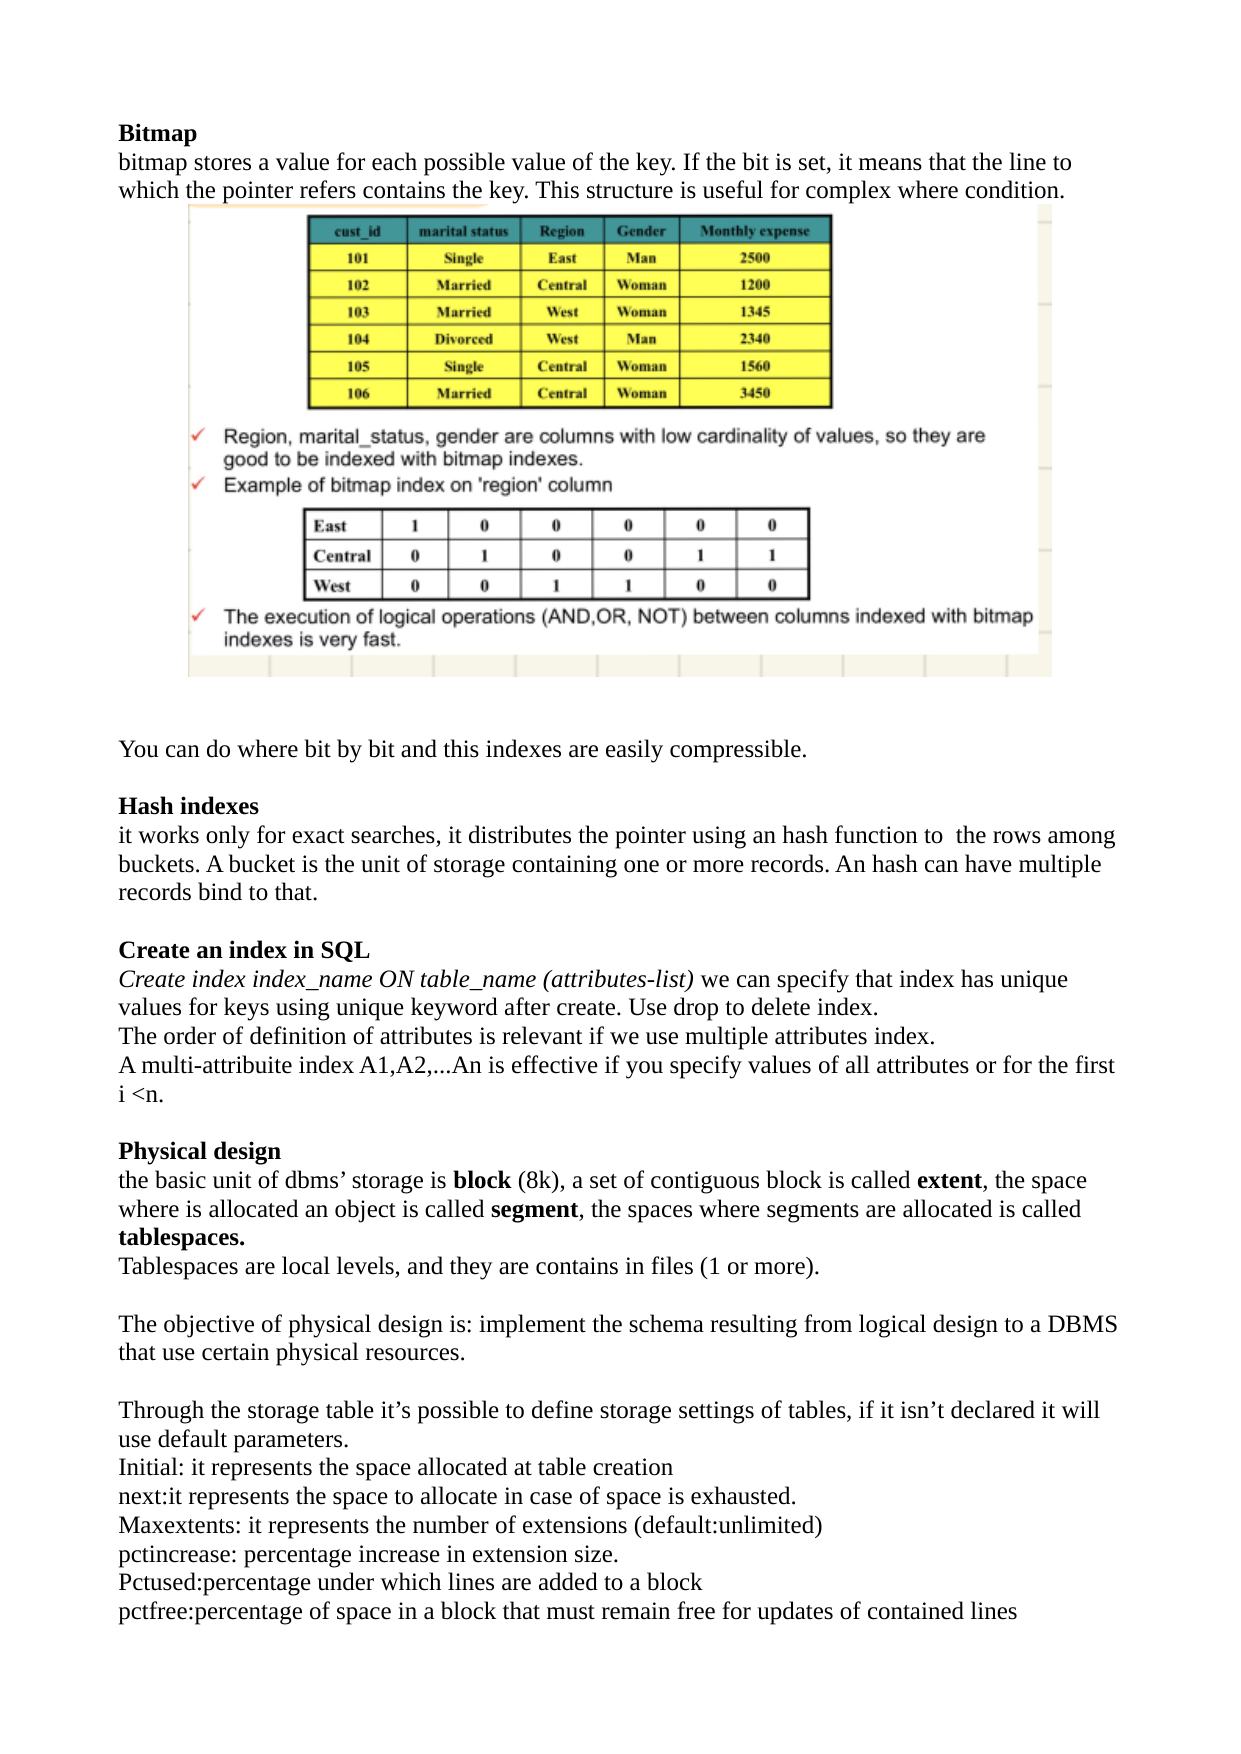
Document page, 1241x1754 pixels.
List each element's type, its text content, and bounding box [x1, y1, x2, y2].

text Pctused:percentage under which lines are added to a block [118, 1567, 1122, 1596]
text The objective of physical design is: implement the schema resulting from logical design to a DBMS that use certain physical resources. [118, 1309, 1122, 1366]
text Tablespaces are local levels, and they are contains in files (1 or more). [118, 1251, 1122, 1280]
text Create an index in SQL [118, 935, 1122, 964]
text bitmap stores a value for each possible value of the key. If the bit is set, it means that the line to which the pointer refers contains the key. This structure is useful for complex where condition. [118, 147, 1122, 204]
text Through the storage table it’s possible to define storage settings of tables, if it isn’t declared it will use default parameters. [118, 1395, 1122, 1452]
picture [188, 204, 1053, 677]
text it works only for exact searches, it distributes the pointer using an hash function to the rows among buckets. A bucket is the unit of storage containing one or more records. An hash can have multiple records bind to that. [118, 820, 1122, 906]
text A multi-attribuite index A1,A2,...An is effective if you specify values of all attributes or for the first i <n. [118, 1050, 1122, 1107]
text Maxextents: it represents the number of extensions (default:unlimited) [118, 1510, 1122, 1539]
text pctincrease: percentage increase in extension size. [118, 1539, 1122, 1567]
text You can do where bit by bit and this indexes are easily compressible. [118, 734, 1122, 762]
text Create index index_name ON table_name (attributes-list) we can specify that index has unique values for keys using unique keyword after create. Use drop to delete index. [118, 964, 1122, 1021]
text Initial: it represents the space allocated at table creation [118, 1452, 1122, 1481]
text The order of definition of attributes is relevant if we use multiple attributes index. [118, 1021, 1122, 1050]
text next:it represents the space to allocate in case of space is exhausted. [118, 1481, 1122, 1510]
text Hash indexes [118, 791, 1122, 820]
text Bitmap [118, 118, 1122, 147]
text the basic unit of dbms’ storage is block (8k), a set of contiguous block is called extent, the space where is allocated an object is called segment, the spaces where segments are allocated is called tablespaces. [118, 1165, 1122, 1251]
text Physical design [118, 1136, 1122, 1165]
text pctfree:percentage of space in a block that must remain free for updates of contained lines [118, 1596, 1122, 1625]
